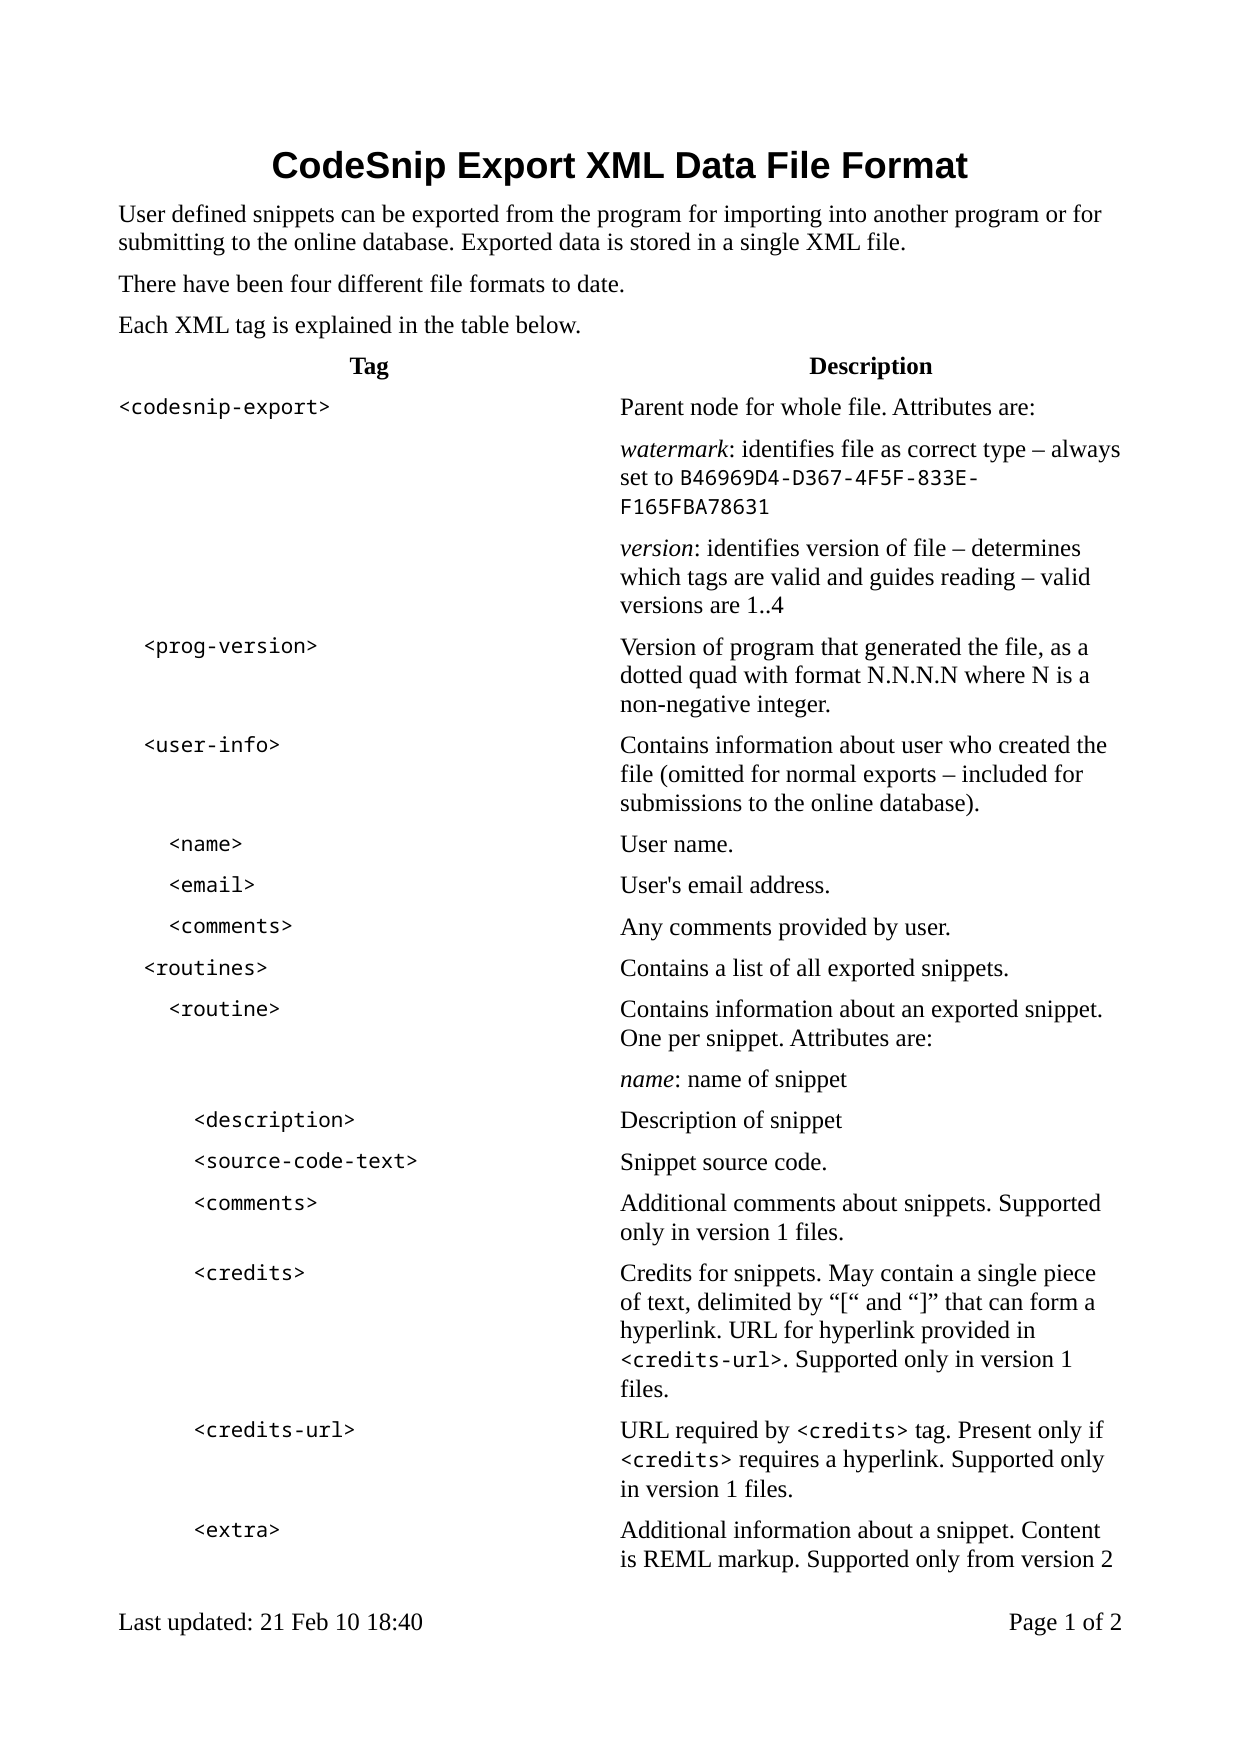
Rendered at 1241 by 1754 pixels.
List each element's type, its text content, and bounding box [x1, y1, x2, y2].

table_cell User name. [620, 829, 1122, 870]
table_cell <name> [118, 829, 620, 870]
table_cell Description of snippet [620, 1105, 1122, 1147]
table_cell Additional information about a snippet. Content is REML markup. Supported only from version 2 [620, 1515, 1122, 1573]
text Each XML tag is explained in the table below. [118, 310, 1122, 339]
table_cell <description> [118, 1105, 620, 1147]
table_cell Version of program that generated the file, as a dotted quad with format N.N.N.N where N is a non-negative integer. [620, 632, 1122, 730]
table_cell <email> [118, 870, 620, 912]
table_cell Contains a list of all exported snippets. [620, 953, 1122, 994]
table_header Tag [118, 351, 620, 392]
table_cell <prog-version> [118, 632, 620, 730]
table_cell <source-code-text> [118, 1147, 620, 1188]
table_cell Additional comments about snippets. Supported only in version 1 files. [620, 1188, 1122, 1258]
table_cell Contains information about an exported snippet. One per snippet. Attributes are: name: name of snippet [620, 994, 1122, 1105]
table_cell <codesnip-export> [118, 393, 620, 632]
table_cell User's email address. [620, 870, 1122, 912]
table_cell Credits for snippets. May contain a single piece of text, delimited by “[“ and “]” that can form a hyperlink. URL for hyperlink provided in <credits-url>. Supported only in version 1 files. [620, 1258, 1122, 1415]
table_cell <user-info> [118, 730, 620, 829]
table_cell <comments> [118, 912, 620, 953]
table_cell <routine> [118, 994, 620, 1105]
table_cell <routines> [118, 953, 620, 994]
table_cell Parent node for whole file. Attributes are: watermark: identifies file as correct type – always set to B46969D4-D367-4F5F-833E-F165FBA78631 version: identifies version of file – determines which tags are valid and guides reading – valid versions are 1..4 [620, 393, 1122, 632]
table_cell <extra> [118, 1515, 620, 1573]
text User defined snippets can be exported from the program for importing into another program or for submitting to the online database. Exported data is stored in a single XML file. [118, 199, 1122, 256]
table_cell Any comments provided by user. [620, 912, 1122, 953]
table_header Description [620, 351, 1122, 392]
table_cell Contains information about user who created the file (omitted for normal exports – included for submissions to the online database). [620, 730, 1122, 829]
table_cell Snippet source code. [620, 1147, 1122, 1188]
text There have been four different file formats to date. [118, 269, 1122, 297]
table_cell <credits-url> [118, 1415, 620, 1515]
table_cell <credits> [118, 1258, 620, 1415]
table_cell URL required by <credits> tag. Present only if <credits> requires a hyperlink. Supported only in version 1 files. [620, 1415, 1122, 1515]
title CodeSnip Export XML Data File Format [118, 143, 1122, 186]
table_cell <comments> [118, 1188, 620, 1258]
